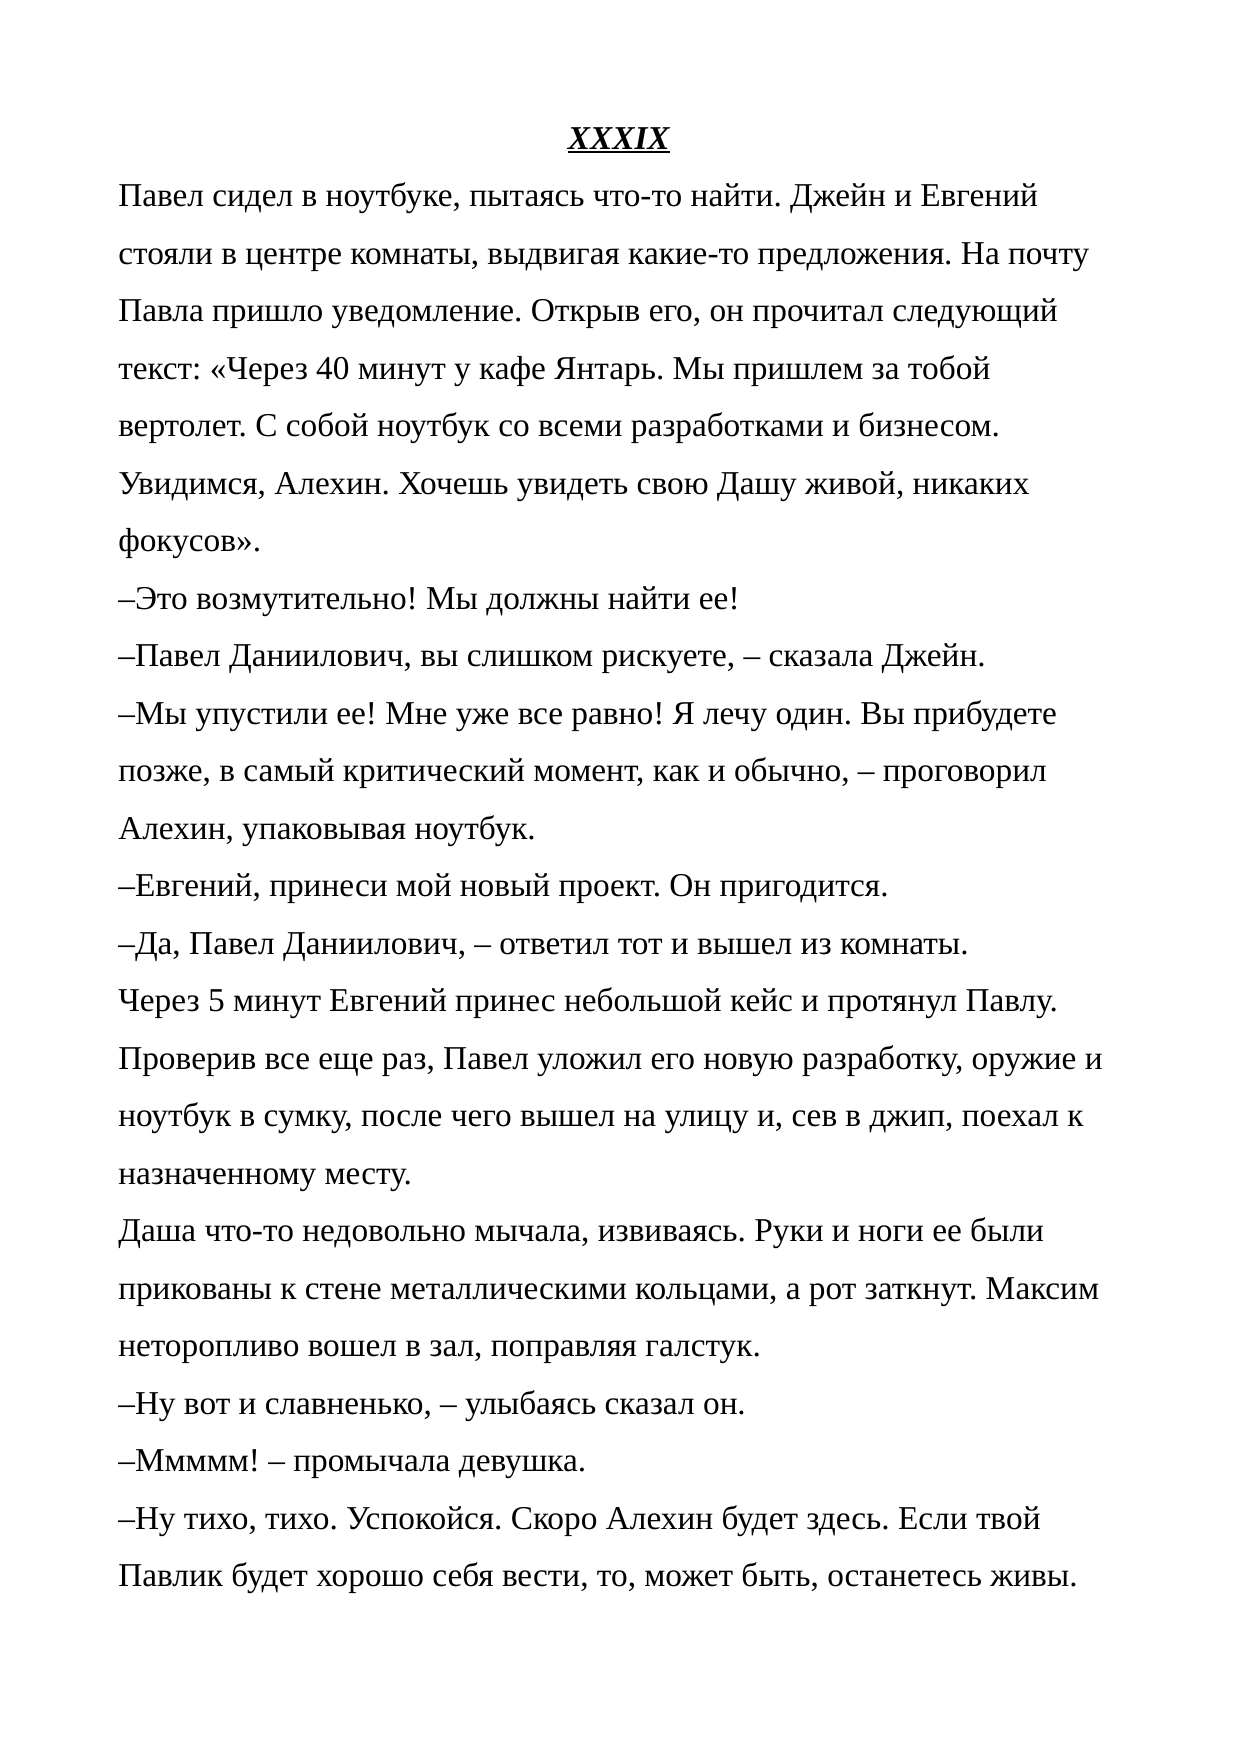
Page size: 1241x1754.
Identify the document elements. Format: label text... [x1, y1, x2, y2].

text –Ммммм! – промычала девушка. [118, 1441, 1122, 1479]
text –Евгений, принеси мой новый проект. Он пригодится. [118, 866, 1122, 904]
text XXXIX [118, 118, 1122, 156]
text Через 5 минут Евгений принес небольшой кейс и протянул Павлу. Проверив все еще раз, Павел уложил его новую разработку, оружие и ноутбук в сумку, после чего вышел на улицу и, сев в джип, поехал к назначенному месту. [118, 981, 1122, 1191]
text –Да, Павел Даниилович, – ответил тот и вышел из комнаты. [118, 923, 1122, 961]
text –Павел Даниилович, вы слишком рискуете, – сказала Джейн. [118, 636, 1122, 674]
text –Ну вот и славненько, – улыбаясь сказал он. [118, 1383, 1122, 1421]
text Павел сидел в ноутбуке, пытаясь что-то найти. Джейн и Евгений стояли в центре комнаты, выдвигая какие-то предложения. На почту Павла пришло уведомление. Открыв его, он прочитал следующий текст: «Через 40 минут у кафе Янтарь. Мы пришлем за тобой вертолет. С собой ноутбук со всеми разработками и бизнесом. Увидимся, Алехин. Хочешь увидеть свою Дашу живой, никаких фокусов». [118, 176, 1122, 559]
text –Мы упустили ее! Мне уже все равно! Я лечу один. Вы прибудете позже, в самый критический момент, как и обычно, – проговорил Алехин, упаковывая ноутбук. [118, 693, 1122, 846]
text –Ну тихо, тихо. Успокойся. Скоро Алехин будет здесь. Если твой Павлик будет хорошо себя вести, то, может быть, останетесь живы. [118, 1498, 1122, 1594]
text Даша что-то недовольно мычала, извиваясь. Руки и ноги ее были прикованы к стене металлическими кольцами, а рот заткнут. Максим неторопливо вошел в зал, поправляя галстук. [118, 1211, 1122, 1364]
text –Это возмутительно! Мы должны найти ее! [118, 578, 1122, 616]
